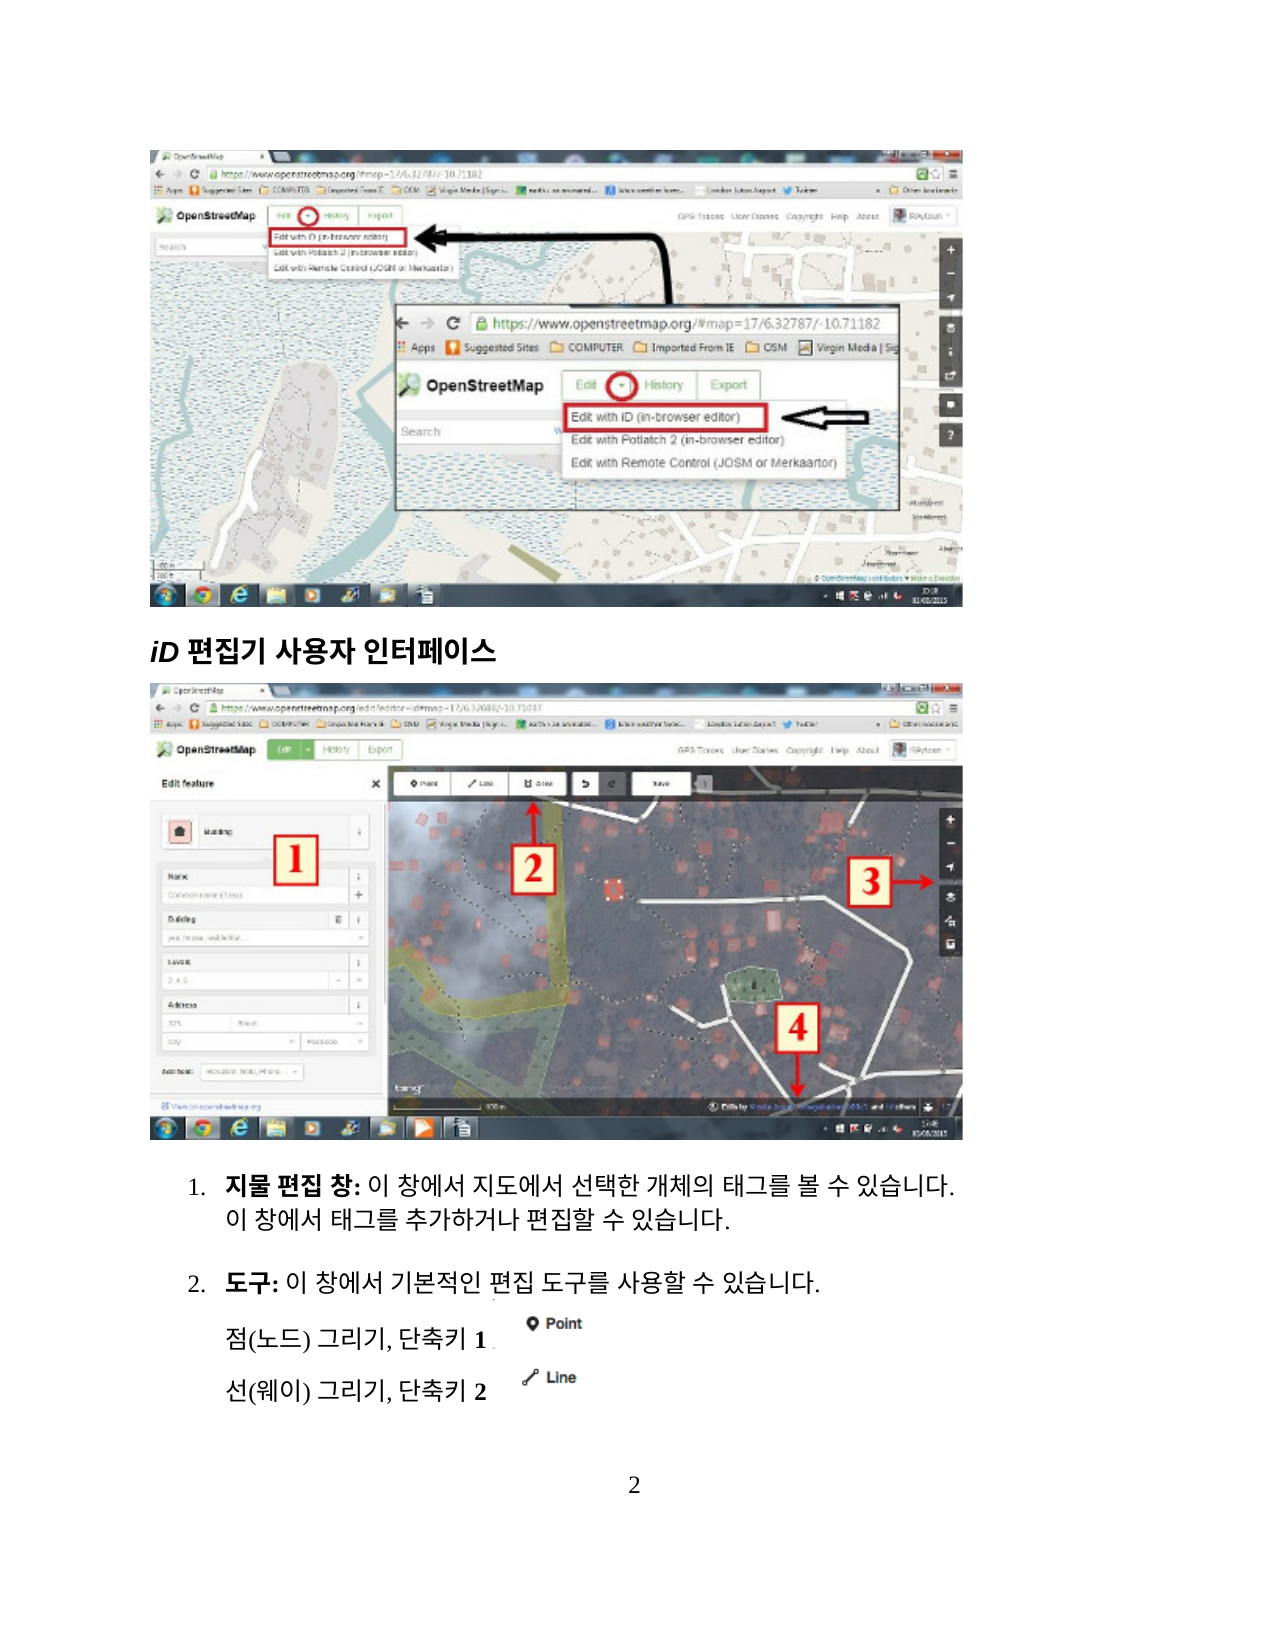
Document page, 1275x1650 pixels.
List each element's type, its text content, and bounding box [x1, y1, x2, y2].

picture [150, 150, 963, 607]
list 지물 편집 창: 이 창에서 지도에서 선택한 개체의 태그를 볼 수 있습니다. 이 창에서 태그를 추가하거나 편집할 수 있습니다. [187, 1168, 1125, 1265]
subtitle iD 편집기 사용자 인터페이스 [150, 631, 1125, 671]
picture [492, 1299, 606, 1349]
picture [150, 683, 963, 1140]
picture [492, 1355, 602, 1401]
list 도구: 이 창에서 기본적인 편집 도구를 사용할 수 있습니다. 점(노드) 그리기, 단축키 1 선(웨이) 그리기, 단축키 2 [187, 1265, 1125, 1408]
